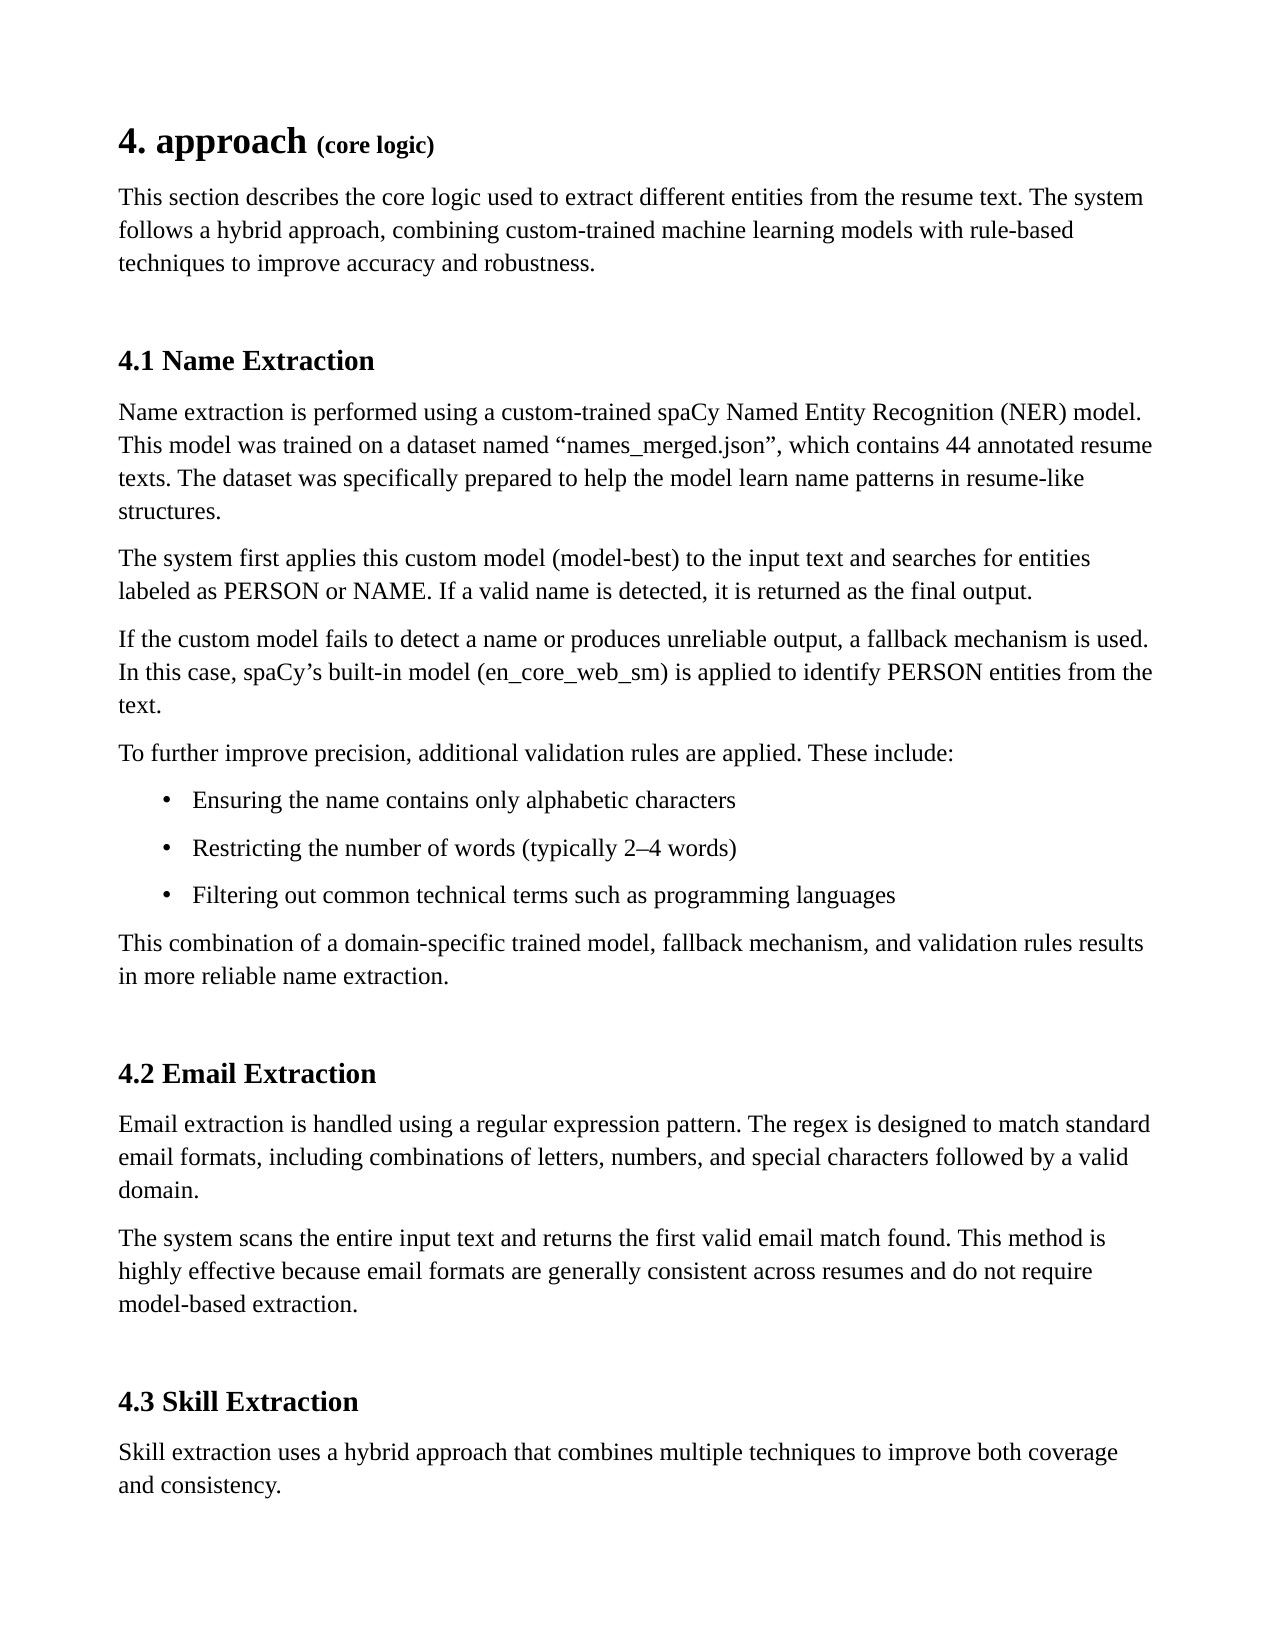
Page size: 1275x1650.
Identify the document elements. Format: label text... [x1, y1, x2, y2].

text This combination of a domain-specific trained model, fallback mechanism, and validation rules results in more reliable name extraction. [118, 928, 1157, 990]
text To further improve precision, additional validation rules are applied. These include: [118, 738, 1157, 766]
text Name extraction is performed using a custom-trained spaCy Named Entity Recognition (NER) model. This model was trained on a dataset named “names_merged.json”, which contains 44 annotated resume texts. The dataset was specifically prepared to help the model learn name patterns in resume-like structures. [118, 397, 1157, 524]
text The system first applies this custom model (model-best) to the input text and searches for entities labeled as PERSON or NAME. If a valid name is detected, it is returned as the final output. [118, 543, 1157, 605]
text The system scans the entire input text and returns the first valid email match found. This method is highly effective because email formats are generally consistent across resumes and do not require model-based extraction. [118, 1223, 1157, 1318]
text If the custom model fails to detect a name or produces unreliable output, a fallback mechanism is used. In this case, spaCy’s built-in model (en_core_web_sm) is applied to identify PERSON entities from the text. [118, 624, 1157, 719]
list Ensuring the name contains only alphabetic characters [162, 785, 1157, 814]
text Skill extraction uses a hybrid approach that combines multiple techniques to improve both coverage and consistency. [118, 1437, 1157, 1499]
text 4. approach (core logic) [118, 118, 1157, 161]
text Email extraction is handled using a regular expression pattern. The regex is designed to match standard email formats, including combinations of letters, numbers, and special characters followed by a valid domain. [118, 1109, 1157, 1204]
text 4.2 Email Extraction [118, 1056, 1157, 1090]
text 4.1 Name Extraction [118, 343, 1157, 377]
text This section describes the core logic used to extract different entities from the resume text. The system follows a hybrid approach, combining custom-trained machine learning models with rule-based techniques to improve accuracy and robustness. [118, 182, 1157, 277]
list Filtering out common technical terms such as programming languages [162, 880, 1157, 909]
text 4.3 Skill Extraction [118, 1384, 1157, 1418]
list Restricting the number of words (typically 2–4 words) [162, 833, 1157, 862]
